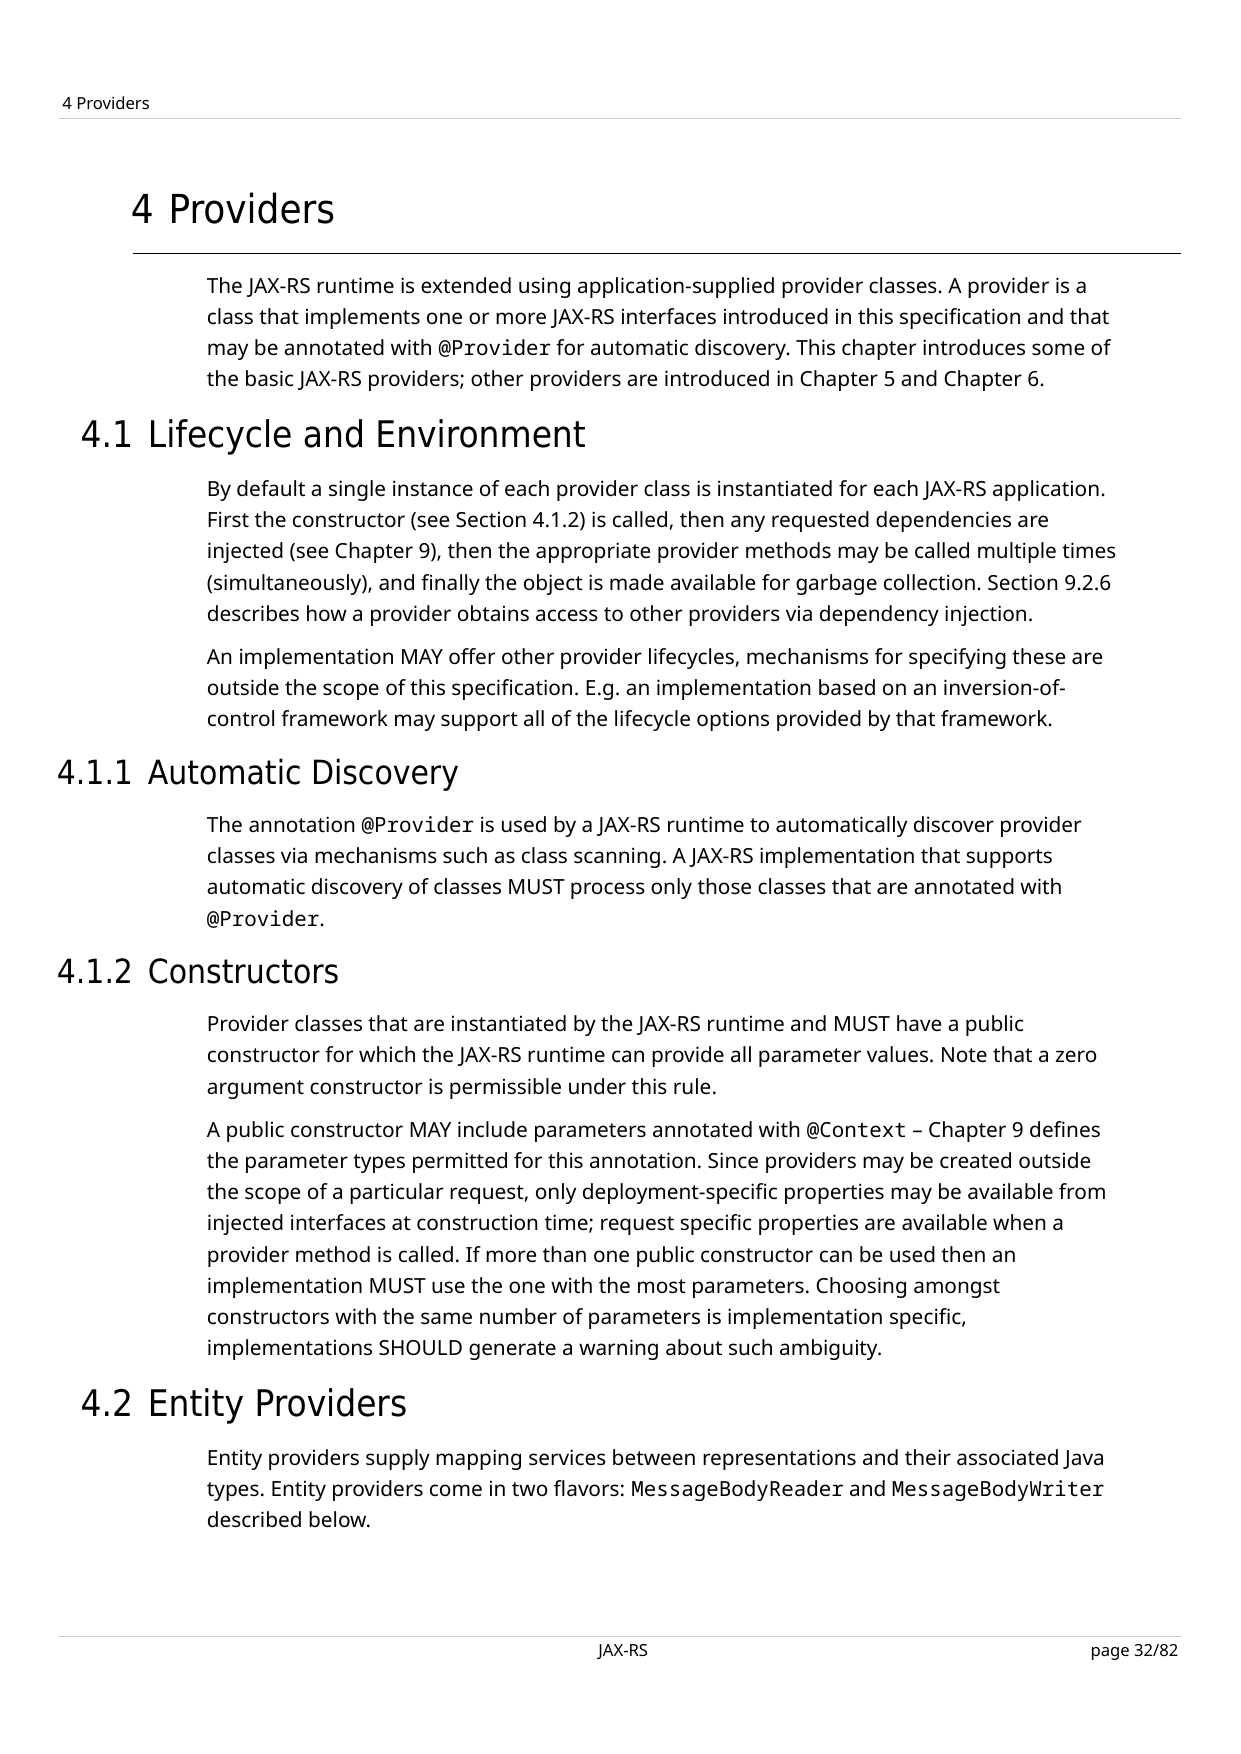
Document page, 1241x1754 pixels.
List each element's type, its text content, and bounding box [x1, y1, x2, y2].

subtitle Providers [133, 165, 1181, 253]
subtitle Automatic Discovery [133, 753, 1181, 792]
text Entity providers supply mapping services between representations and their associated Java types. Entity providers come in two flavors: MessageBodyReader and MessageBodyWriter described below. [207, 1443, 1122, 1534]
text An implementation MAY offer other provider lifecycles, mechanisms for specifying these are outside the scope of this specification. E.g. an implementation based on an inversion-of-control framework may support all of the lifecycle options provided by that framework. [207, 642, 1122, 733]
subtitle Lifecycle and Environment [133, 413, 1181, 456]
subtitle Constructors [133, 953, 1181, 992]
text By default a single instance of each provider class is instantiated for each JAX-RS application. First the constructor (see Section 4.1.2) is called, then any requested dependencies are injected (see Chapter 9), then the appropriate provider methods may be called multiple times (simultaneously), and finally the object is made available for garbage collection. Section 9.2.6 describes how a provider obtains access to other providers via dependency injection. [207, 474, 1122, 627]
subtitle Entity Providers [133, 1382, 1181, 1425]
text The annotation @Provider is used by a JAX-RS runtime to automatically discover provider classes via mechanisms such as class scanning. A JAX-RS implementation that supports automatic discovery of classes MUST process only those classes that are annotated with @Provider. [207, 810, 1122, 932]
text Provider classes that are instantiated by the JAX-RS runtime and MUST have a public constructor for which the JAX-RS runtime can provide all parameter values. Note that a zero argument constructor is permissible under this rule. [207, 1009, 1122, 1100]
text A public constructor MAY include parameters annotated with @Context – Chapter 9 defines the parameter types permitted for this annotation. Since providers may be created outside the scope of a particular request, only deployment-specific properties may be available from injected interfaces at construction time; request specific properties are available when a provider method is called. If more than one public constructor can be used then an implementation MUST use the one with the most parameters. Choosing amongst constructors with the same number of parameters is implementation specific, implementations SHOULD generate a warning about such ambiguity. [207, 1115, 1122, 1362]
text The JAX-RS runtime is extended using application-supplied provider classes. A provider is a class that implements one or more JAX-RS interfaces introduced in this specification and that may be annotated with @Provider for automatic discovery. This chapter introduces some of the basic JAX-RS providers; other providers are introduced in Chapter 5 and Chapter 6. [207, 271, 1122, 393]
